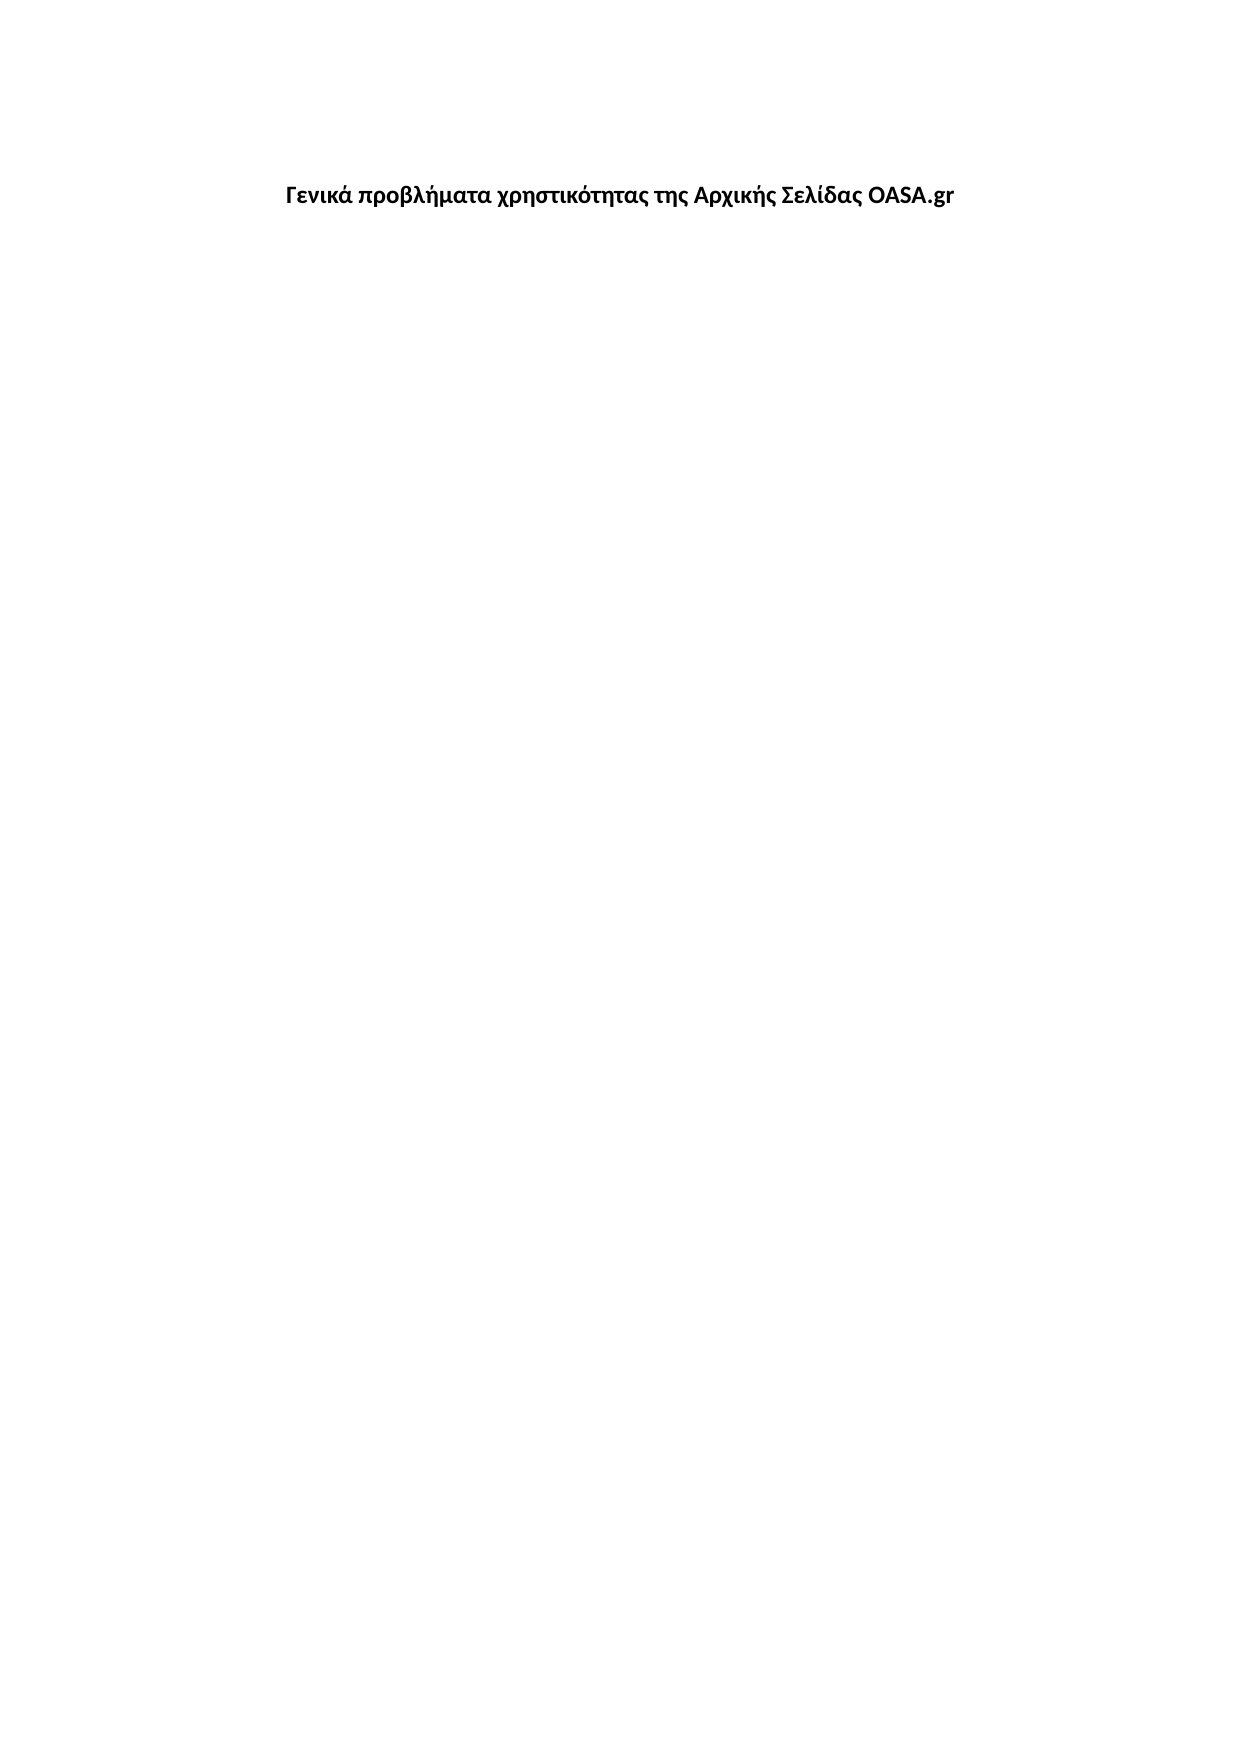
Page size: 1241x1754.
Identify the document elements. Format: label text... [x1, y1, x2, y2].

text Γενικά προβλήματα χρηστικότητας της Αρχικής Σελίδας OASA.gr [118, 179, 1122, 210]
